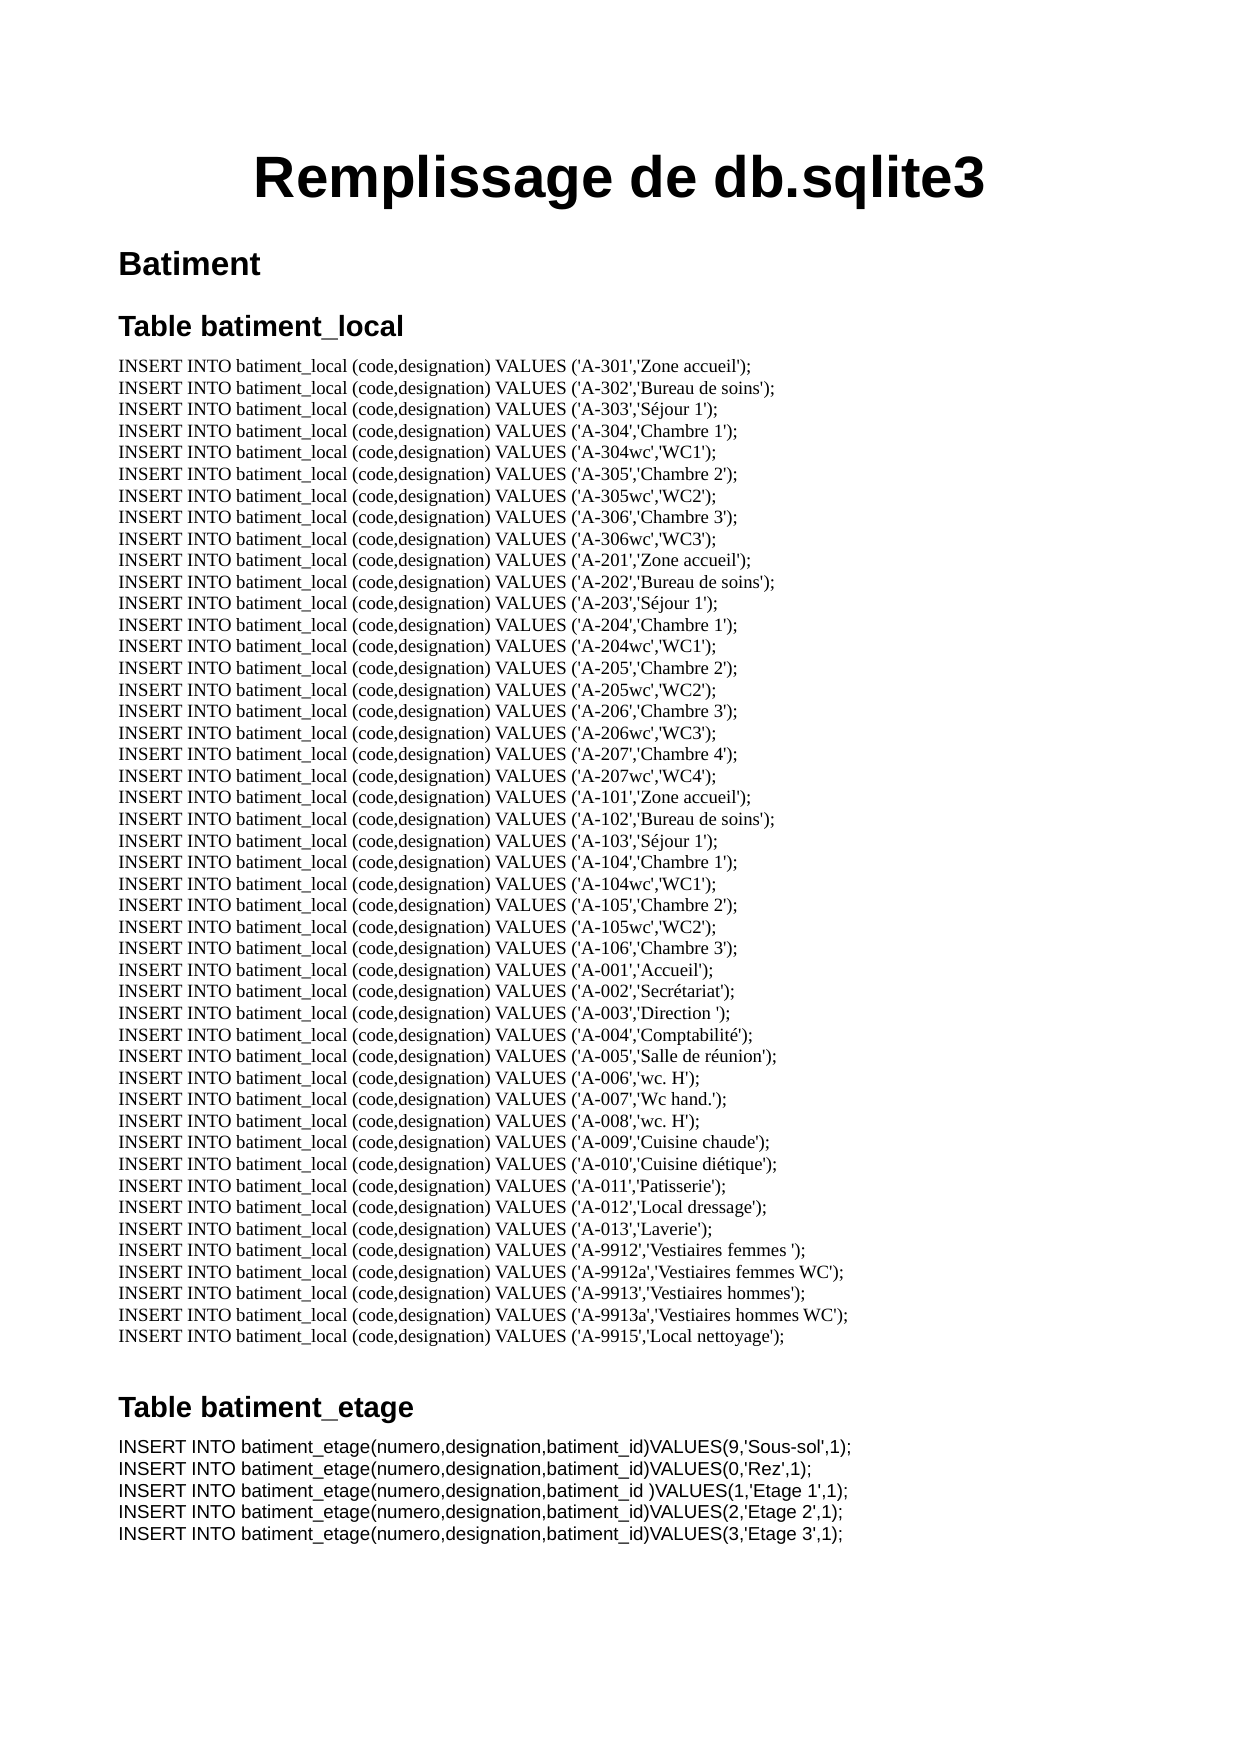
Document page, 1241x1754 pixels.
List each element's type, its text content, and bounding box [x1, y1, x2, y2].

text INSERT INTO batiment_local (code,designation) VALUES ('A-002','Secrétariat'); [118, 980, 1122, 1002]
text INSERT INTO batiment_local (code,designation) VALUES ('A-101','Zone accueil'); [118, 786, 1122, 808]
title Remplissage de db.sqlite3 [118, 143, 1122, 210]
text INSERT INTO batiment_local (code,designation) VALUES ('A-207wc','WC4'); [118, 765, 1122, 786]
text INSERT INTO batiment_local (code,designation) VALUES ('A-205','Chambre 2'); [118, 657, 1122, 678]
text INSERT INTO batiment_local (code,designation) VALUES ('A-9913a','Vestiaires hommes WC'); [118, 1304, 1122, 1325]
text INSERT INTO batiment_local (code,designation) VALUES ('A-9913','Vestiaires hommes'); [118, 1282, 1122, 1304]
text INSERT INTO batiment_local (code,designation) VALUES ('A-013','Laverie'); [118, 1218, 1122, 1239]
text INSERT INTO batiment_local (code,designation) VALUES ('A-304','Chambre 1'); [118, 420, 1122, 441]
text INSERT INTO batiment_local (code,designation) VALUES ('A-104wc','WC1'); [118, 873, 1122, 894]
text INSERT INTO batiment_local (code,designation) VALUES ('A-201','Zone accueil'); [118, 549, 1122, 571]
text INSERT INTO batiment_local (code,designation) VALUES ('A-103','Séjour 1'); [118, 829, 1122, 851]
text INSERT INTO batiment_local (code,designation) VALUES ('A-011','Patisserie'); [118, 1174, 1122, 1196]
subtitle Table batiment_local [118, 309, 1122, 343]
text INSERT INTO batiment_local (code,designation) VALUES ('A-205wc','WC2'); [118, 678, 1122, 700]
subtitle Batiment [118, 243, 1122, 282]
text INSERT INTO batiment_local (code,designation) VALUES ('A-102','Bureau de soins'); [118, 808, 1122, 829]
text INSERT INTO batiment_local (code,designation) VALUES ('A-305wc','WC2'); [118, 484, 1122, 506]
text INSERT INTO batiment_local (code,designation) VALUES ('A-008','wc. H'); [118, 1110, 1122, 1131]
text INSERT INTO batiment_local (code,designation) VALUES ('A-301','Zone accueil'); [118, 355, 1122, 377]
text INSERT INTO batiment_local (code,designation) VALUES ('A-105','Chambre 2'); [118, 894, 1122, 916]
text INSERT INTO batiment_local (code,designation) VALUES ('A-306wc','WC3'); [118, 528, 1122, 549]
text INSERT INTO batiment_local (code,designation) VALUES ('A-106','Chambre 3'); [118, 937, 1122, 959]
text INSERT INTO batiment_local (code,designation) VALUES ('A-203','Séjour 1'); [118, 592, 1122, 614]
text INSERT INTO batiment_local (code,designation) VALUES ('A-105wc','WC2'); [118, 916, 1122, 937]
text INSERT INTO batiment_local (code,designation) VALUES ('A-305','Chambre 2'); [118, 463, 1122, 484]
text INSERT INTO batiment_local (code,designation) VALUES ('A-012','Local dressage'); [118, 1196, 1122, 1218]
text INSERT INTO batiment_local (code,designation) VALUES ('A-302','Bureau de soins'); [118, 377, 1122, 398]
text INSERT INTO batiment_etage(numero,designation,batiment_id)VALUES(0,'Rez',1); [118, 1458, 1122, 1479]
text INSERT INTO batiment_local (code,designation) VALUES ('A-9912a','Vestiaires femmes WC'); [118, 1261, 1122, 1282]
text INSERT INTO batiment_local (code,designation) VALUES ('A-004','Comptabilité'); [118, 1023, 1122, 1045]
text INSERT INTO batiment_local (code,designation) VALUES ('A-206wc','WC3'); [118, 722, 1122, 743]
text INSERT INTO batiment_local (code,designation) VALUES ('A-005','Salle de réunion'); [118, 1045, 1122, 1067]
text INSERT INTO batiment_local (code,designation) VALUES ('A-206','Chambre 3'); [118, 700, 1122, 722]
text INSERT INTO batiment_local (code,designation) VALUES ('A-303','Séjour 1'); [118, 398, 1122, 420]
text INSERT INTO batiment_local (code,designation) VALUES ('A-010','Cuisine diétique'); [118, 1153, 1122, 1174]
text INSERT INTO batiment_etage(numero,designation,batiment_id )VALUES(1,'Etage 1',1); [118, 1479, 1122, 1501]
text INSERT INTO batiment_local (code,designation) VALUES ('A-9912','Vestiaires femmes '); [118, 1239, 1122, 1261]
text INSERT INTO batiment_local (code,designation) VALUES ('A-001','Accueil'); [118, 959, 1122, 980]
text INSERT INTO batiment_etage(numero,designation,batiment_id)VALUES(3,'Etage 3',1); [118, 1523, 1122, 1544]
text INSERT INTO batiment_etage(numero,designation,batiment_id)VALUES(9,'Sous-sol',1); [118, 1436, 1122, 1458]
text INSERT INTO batiment_local (code,designation) VALUES ('A-003','Direction '); [118, 1002, 1122, 1023]
text INSERT INTO batiment_local (code,designation) VALUES ('A-306','Chambre 3'); [118, 506, 1122, 528]
subtitle Table batiment_etage [118, 1390, 1122, 1424]
text INSERT INTO batiment_local (code,designation) VALUES ('A-207','Chambre 4'); [118, 743, 1122, 765]
text INSERT INTO batiment_local (code,designation) VALUES ('A-104','Chambre 1'); [118, 851, 1122, 873]
text INSERT INTO batiment_local (code,designation) VALUES ('A-204','Chambre 1'); [118, 614, 1122, 635]
text INSERT INTO batiment_local (code,designation) VALUES ('A-9915','Local nettoyage'); [118, 1325, 1122, 1347]
text INSERT INTO batiment_local (code,designation) VALUES ('A-009','Cuisine chaude'); [118, 1131, 1122, 1153]
text INSERT INTO batiment_local (code,designation) VALUES ('A-204wc','WC1'); [118, 635, 1122, 657]
text INSERT INTO batiment_etage(numero,designation,batiment_id)VALUES(2,'Etage 2',1); [118, 1501, 1122, 1523]
text INSERT INTO batiment_local (code,designation) VALUES ('A-202','Bureau de soins'); [118, 571, 1122, 592]
text INSERT INTO batiment_local (code,designation) VALUES ('A-304wc','WC1'); [118, 441, 1122, 463]
text INSERT INTO batiment_local (code,designation) VALUES ('A-006','wc. H'); [118, 1067, 1122, 1088]
text INSERT INTO batiment_local (code,designation) VALUES ('A-007','Wc hand.'); [118, 1088, 1122, 1110]
